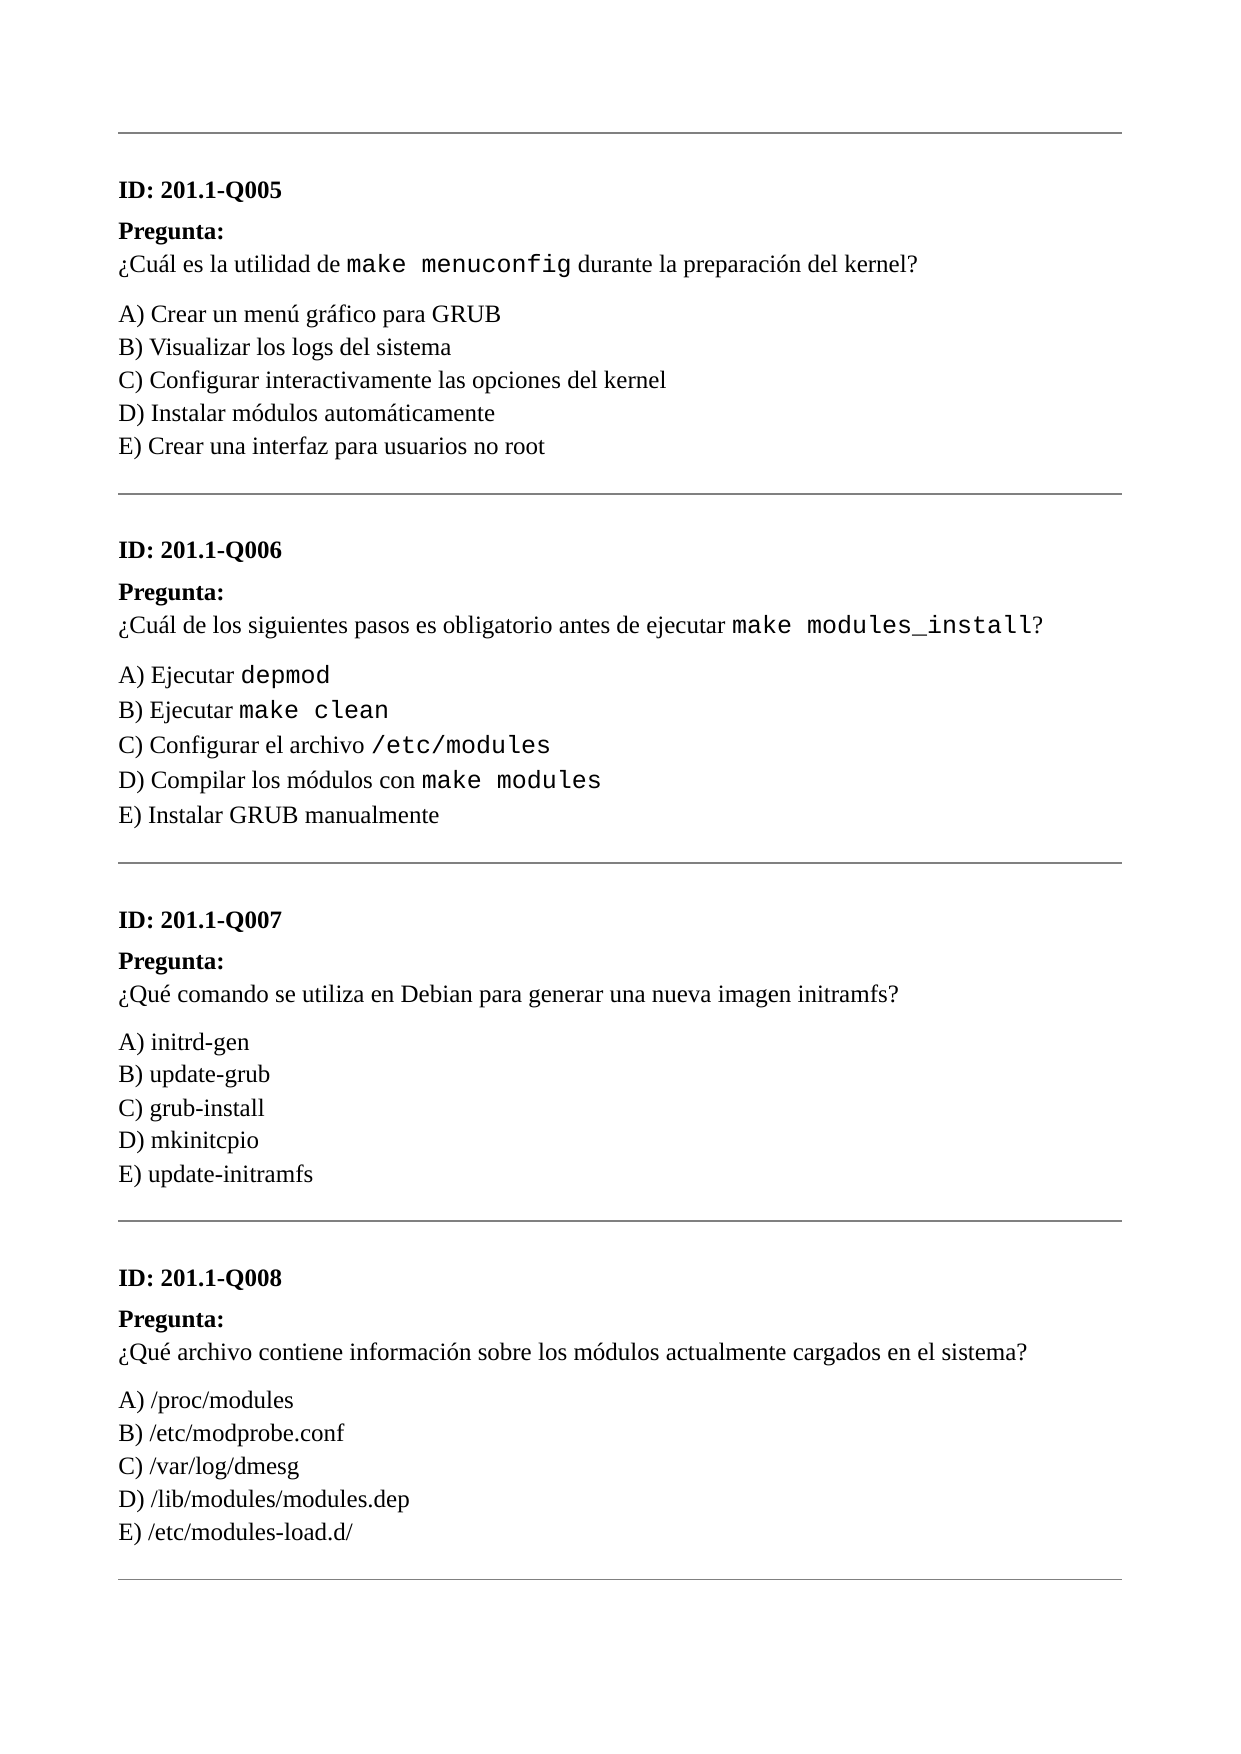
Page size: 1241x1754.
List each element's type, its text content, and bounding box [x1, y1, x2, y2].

text A) Crear un menú gráfico para GRUB B) Visualizar los logs del sistema C) Configurar interactivamente las opciones del kernel D) Instalar módulos automáticamente E) Crear una interfaz para usuarios no root [118, 299, 1122, 460]
text A) initrd-gen B) update-grub C) grub-install D) mkinitcpio E) update-initramfs [118, 1027, 1122, 1187]
text Pregunta: ¿Cuál es la utilidad de make menuconfig durante la preparación del kernel? [118, 216, 1122, 280]
subtitle ID: 201.1-Q007 [118, 905, 1122, 933]
subtitle ID: 201.1-Q005 [118, 175, 1122, 204]
text Pregunta: ¿Cuál de los siguientes pasos es obligatorio antes de ejecutar make modules_install? [118, 577, 1122, 641]
text Pregunta: ¿Qué archivo contiene información sobre los módulos actualmente cargados en el sistema? [118, 1304, 1122, 1366]
text A) Ejecutar depmod B) Ejecutar make clean C) Configurar el archivo /etc/modules D) Compilar los módulos con make modules E) Instalar GRUB manualmente [118, 660, 1122, 829]
text A) /proc/modules B) /etc/modprobe.conf C) /var/log/dmesg D) /lib/modules/modules.dep E) /etc/modules-load.d/ [118, 1385, 1122, 1546]
text Pregunta: ¿Qué comando se utiliza en Debian para generar una nueva imagen initramfs? [118, 946, 1122, 1008]
subtitle ID: 201.1-Q008 [118, 1263, 1122, 1292]
subtitle ID: 201.1-Q006 [118, 536, 1122, 564]
